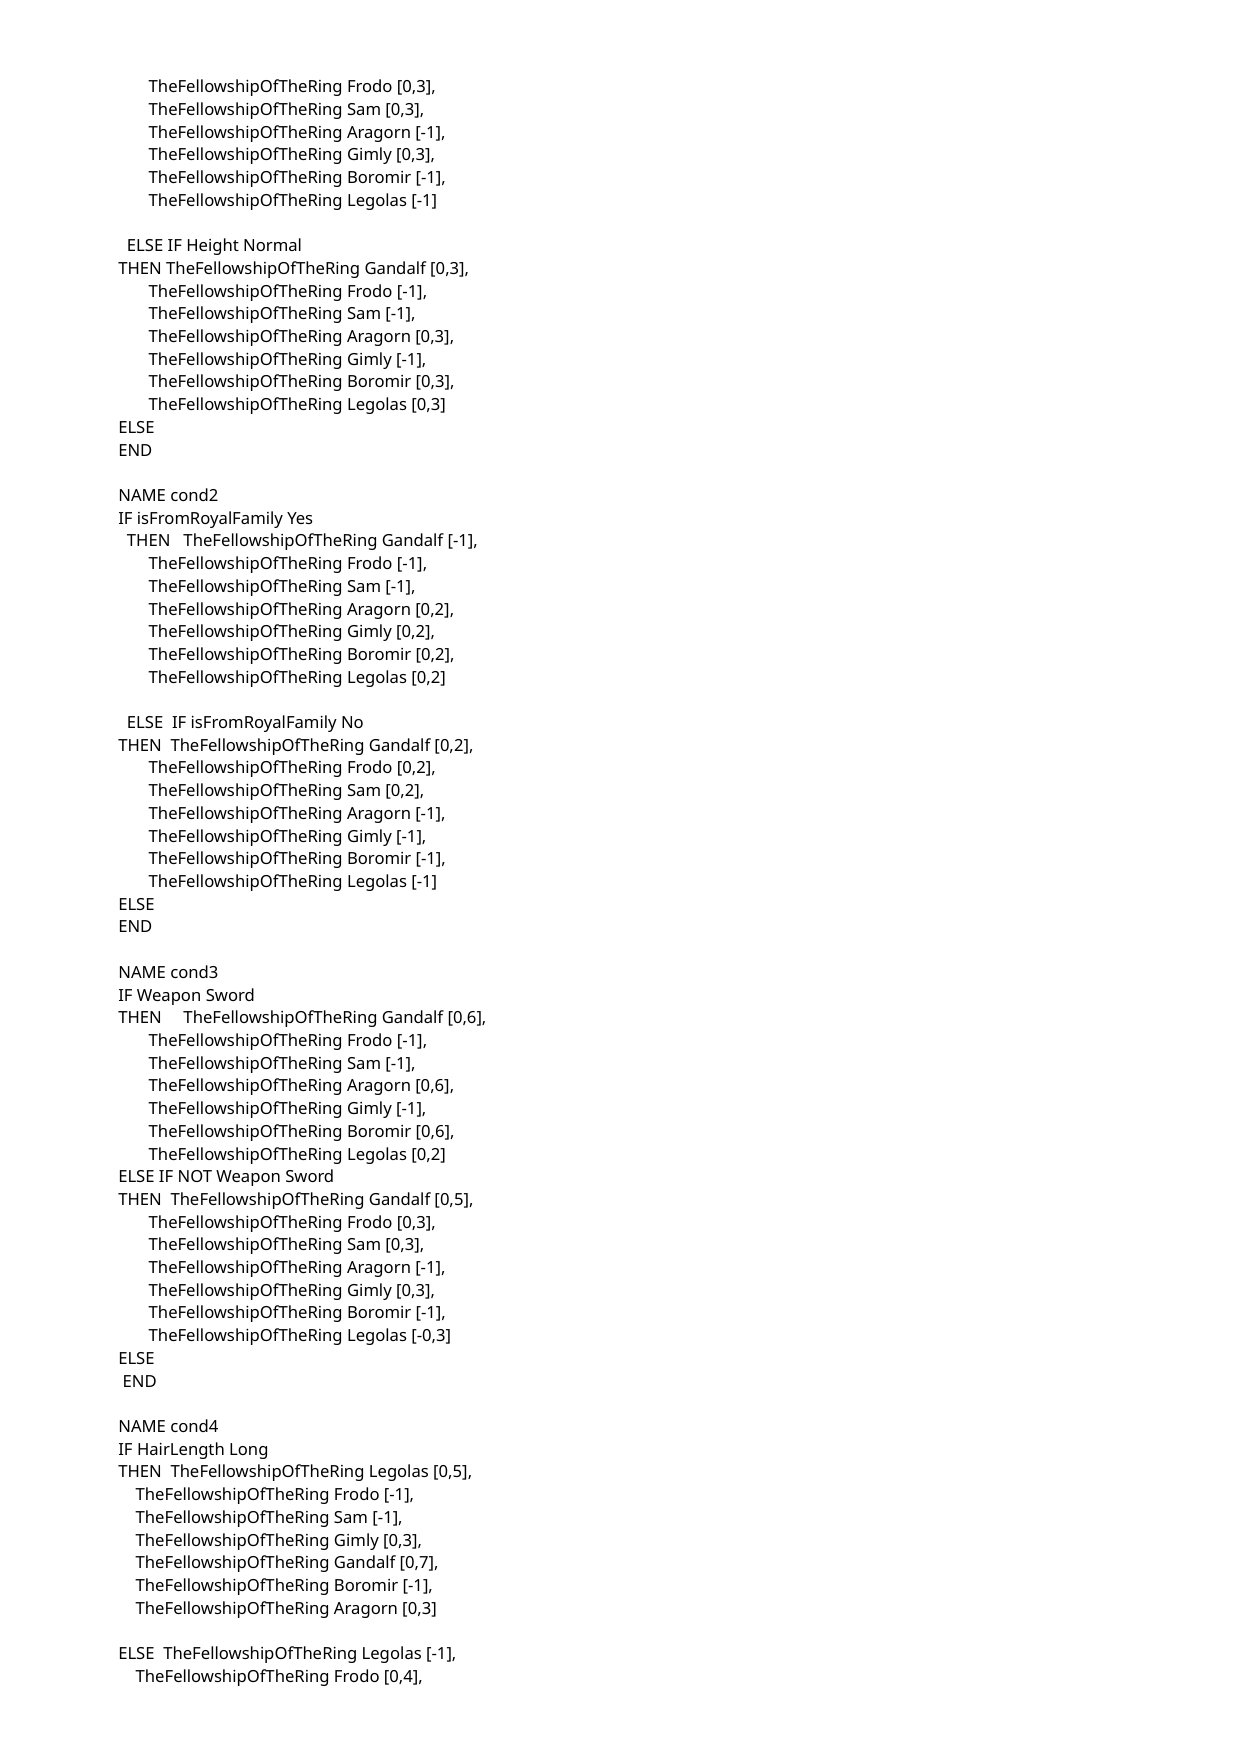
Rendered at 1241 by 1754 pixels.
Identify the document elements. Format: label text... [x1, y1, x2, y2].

text TheFellowshipOfTheRing Boromir [-1], [118, 1574, 1162, 1596]
text TheFellowshipOfTheRing Gimly [0,3], [118, 1278, 1162, 1301]
text TheFellowshipOfTheRing Frodo [0,3], [118, 75, 1162, 98]
text TheFellowshipOfTheRing Aragorn [-1], [118, 120, 1162, 143]
text TheFellowshipOfTheRing Gimly [0,2], [118, 620, 1162, 643]
text THEN TheFellowshipOfTheRing Gandalf [0,2], [118, 733, 1162, 756]
text TheFellowshipOfTheRing Legolas [0,2] [118, 1142, 1162, 1165]
text TheFellowshipOfTheRing Boromir [0,6], [118, 1119, 1162, 1142]
text ELSE [118, 416, 1162, 438]
text TheFellowshipOfTheRing Sam [0,2], [118, 779, 1162, 802]
text TheFellowshipOfTheRing Gimly [0,3], [118, 1528, 1162, 1551]
text IF Weapon Sword [118, 983, 1162, 1006]
text TheFellowshipOfTheRing Boromir [0,3], [118, 370, 1162, 393]
text ELSE TheFellowshipOfTheRing Legolas [-1], [118, 1642, 1162, 1664]
text TheFellowshipOfTheRing Aragorn [0,3] [118, 1596, 1162, 1619]
text TheFellowshipOfTheRing Frodo [-1], [118, 552, 1162, 574]
text IF isFromRoyalFamily Yes [118, 506, 1162, 529]
text TheFellowshipOfTheRing Gimly [-1], [118, 1097, 1162, 1119]
text TheFellowshipOfTheRing Legolas [-1] [118, 188, 1162, 211]
text TheFellowshipOfTheRing Sam [0,3], [118, 98, 1162, 120]
text TheFellowshipOfTheRing Boromir [-1], [118, 166, 1162, 188]
text TheFellowshipOfTheRing Gimly [-1], [118, 347, 1162, 370]
text TheFellowshipOfTheRing Frodo [-1], [118, 1483, 1162, 1506]
text TheFellowshipOfTheRing Sam [-1], [118, 574, 1162, 597]
text TheFellowshipOfTheRing Legolas [-0,3] [118, 1324, 1162, 1347]
text TheFellowshipOfTheRing Frodo [-1], [118, 279, 1162, 302]
text TheFellowshipOfTheRing Aragorn [-1], [118, 802, 1162, 824]
text THEN TheFellowshipOfTheRing Legolas [0,5], [118, 1460, 1162, 1483]
text TheFellowshipOfTheRing Aragorn [-1], [118, 1256, 1162, 1278]
text TheFellowshipOfTheRing Gimly [-1], [118, 824, 1162, 847]
text NAME cond2 [118, 484, 1162, 506]
text TheFellowshipOfTheRing Sam [-1], [118, 302, 1162, 325]
text TheFellowshipOfTheRing Legolas [-1] [118, 870, 1162, 892]
text TheFellowshipOfTheRing Gimly [0,3], [118, 143, 1162, 166]
text TheFellowshipOfTheRing Aragorn [0,3], [118, 325, 1162, 347]
text TheFellowshipOfTheRing Frodo [0,2], [118, 756, 1162, 779]
text END [118, 438, 1162, 461]
text TheFellowshipOfTheRing Legolas [0,2] [118, 665, 1162, 688]
text TheFellowshipOfTheRing Sam [-1], [118, 1506, 1162, 1528]
text TheFellowshipOfTheRing Boromir [-1], [118, 1301, 1162, 1324]
text ELSE IF isFromRoyalFamily No [118, 711, 1162, 733]
text END [118, 915, 1162, 938]
text TheFellowshipOfTheRing Frodo [0,3], [118, 1210, 1162, 1233]
text ELSE [118, 892, 1162, 915]
text TheFellowshipOfTheRing Sam [0,3], [118, 1233, 1162, 1256]
text ELSE IF NOT Weapon Sword [118, 1165, 1162, 1188]
text THEN TheFellowshipOfTheRing Gandalf [-1], [118, 529, 1162, 552]
text TheFellowshipOfTheRing Legolas [0,3] [118, 393, 1162, 416]
text TheFellowshipOfTheRing Frodo [0,4], [118, 1664, 1162, 1687]
text TheFellowshipOfTheRing Sam [-1], [118, 1051, 1162, 1074]
text ELSE [118, 1347, 1162, 1369]
text ELSE IF Height Normal [118, 234, 1162, 257]
text NAME cond4 [118, 1415, 1162, 1437]
text NAME cond3 [118, 961, 1162, 983]
text THEN TheFellowshipOfTheRing Gandalf [0,3], [118, 257, 1162, 279]
text TheFellowshipOfTheRing Boromir [0,2], [118, 643, 1162, 665]
text TheFellowshipOfTheRing Gandalf [0,7], [118, 1551, 1162, 1574]
text TheFellowshipOfTheRing Aragorn [0,6], [118, 1074, 1162, 1097]
text TheFellowshipOfTheRing Frodo [-1], [118, 1029, 1162, 1051]
text END [118, 1369, 1162, 1392]
text TheFellowshipOfTheRing Boromir [-1], [118, 847, 1162, 870]
text IF HairLength Long [118, 1437, 1162, 1460]
text TheFellowshipOfTheRing Aragorn [0,2], [118, 597, 1162, 620]
text THEN TheFellowshipOfTheRing Gandalf [0,5], [118, 1188, 1162, 1210]
text THEN TheFellowshipOfTheRing Gandalf [0,6], [118, 1006, 1162, 1029]
